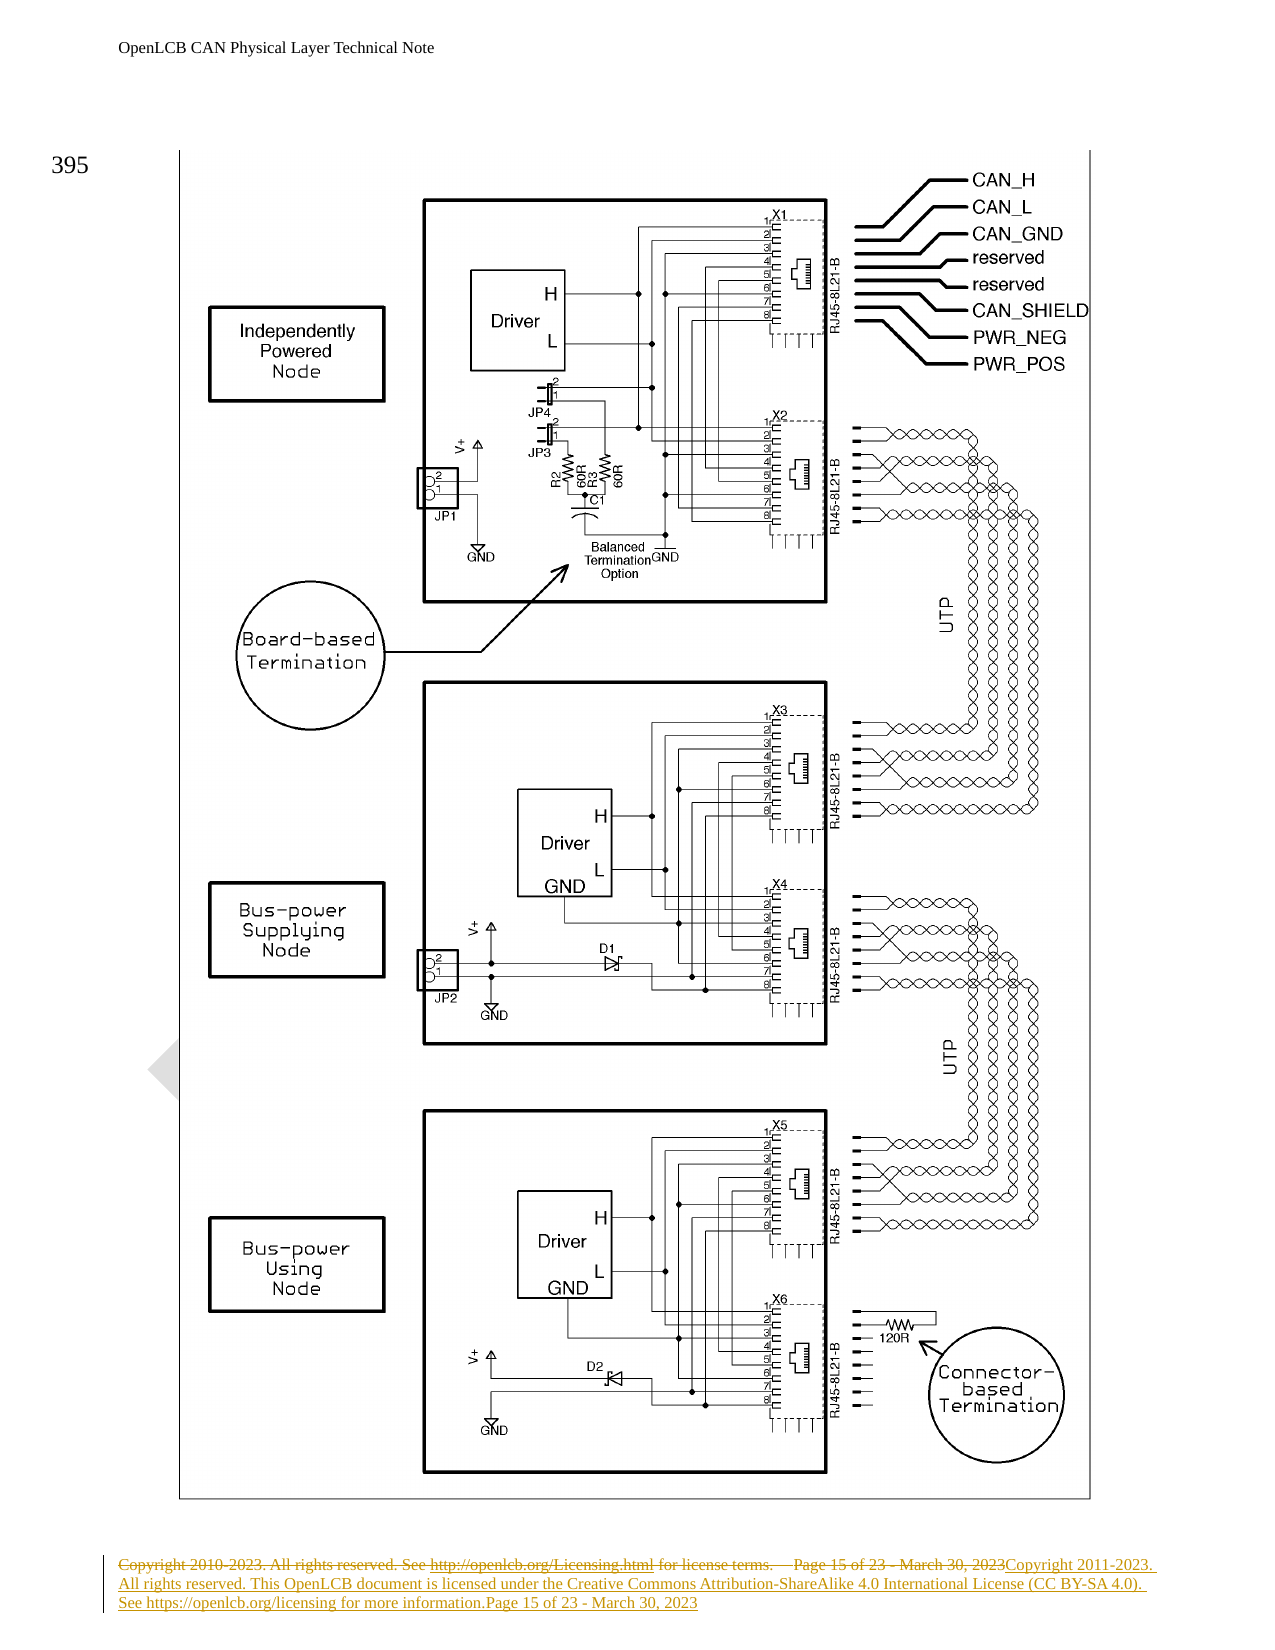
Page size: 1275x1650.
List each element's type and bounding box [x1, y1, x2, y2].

picture [178, 150, 1097, 1500]
